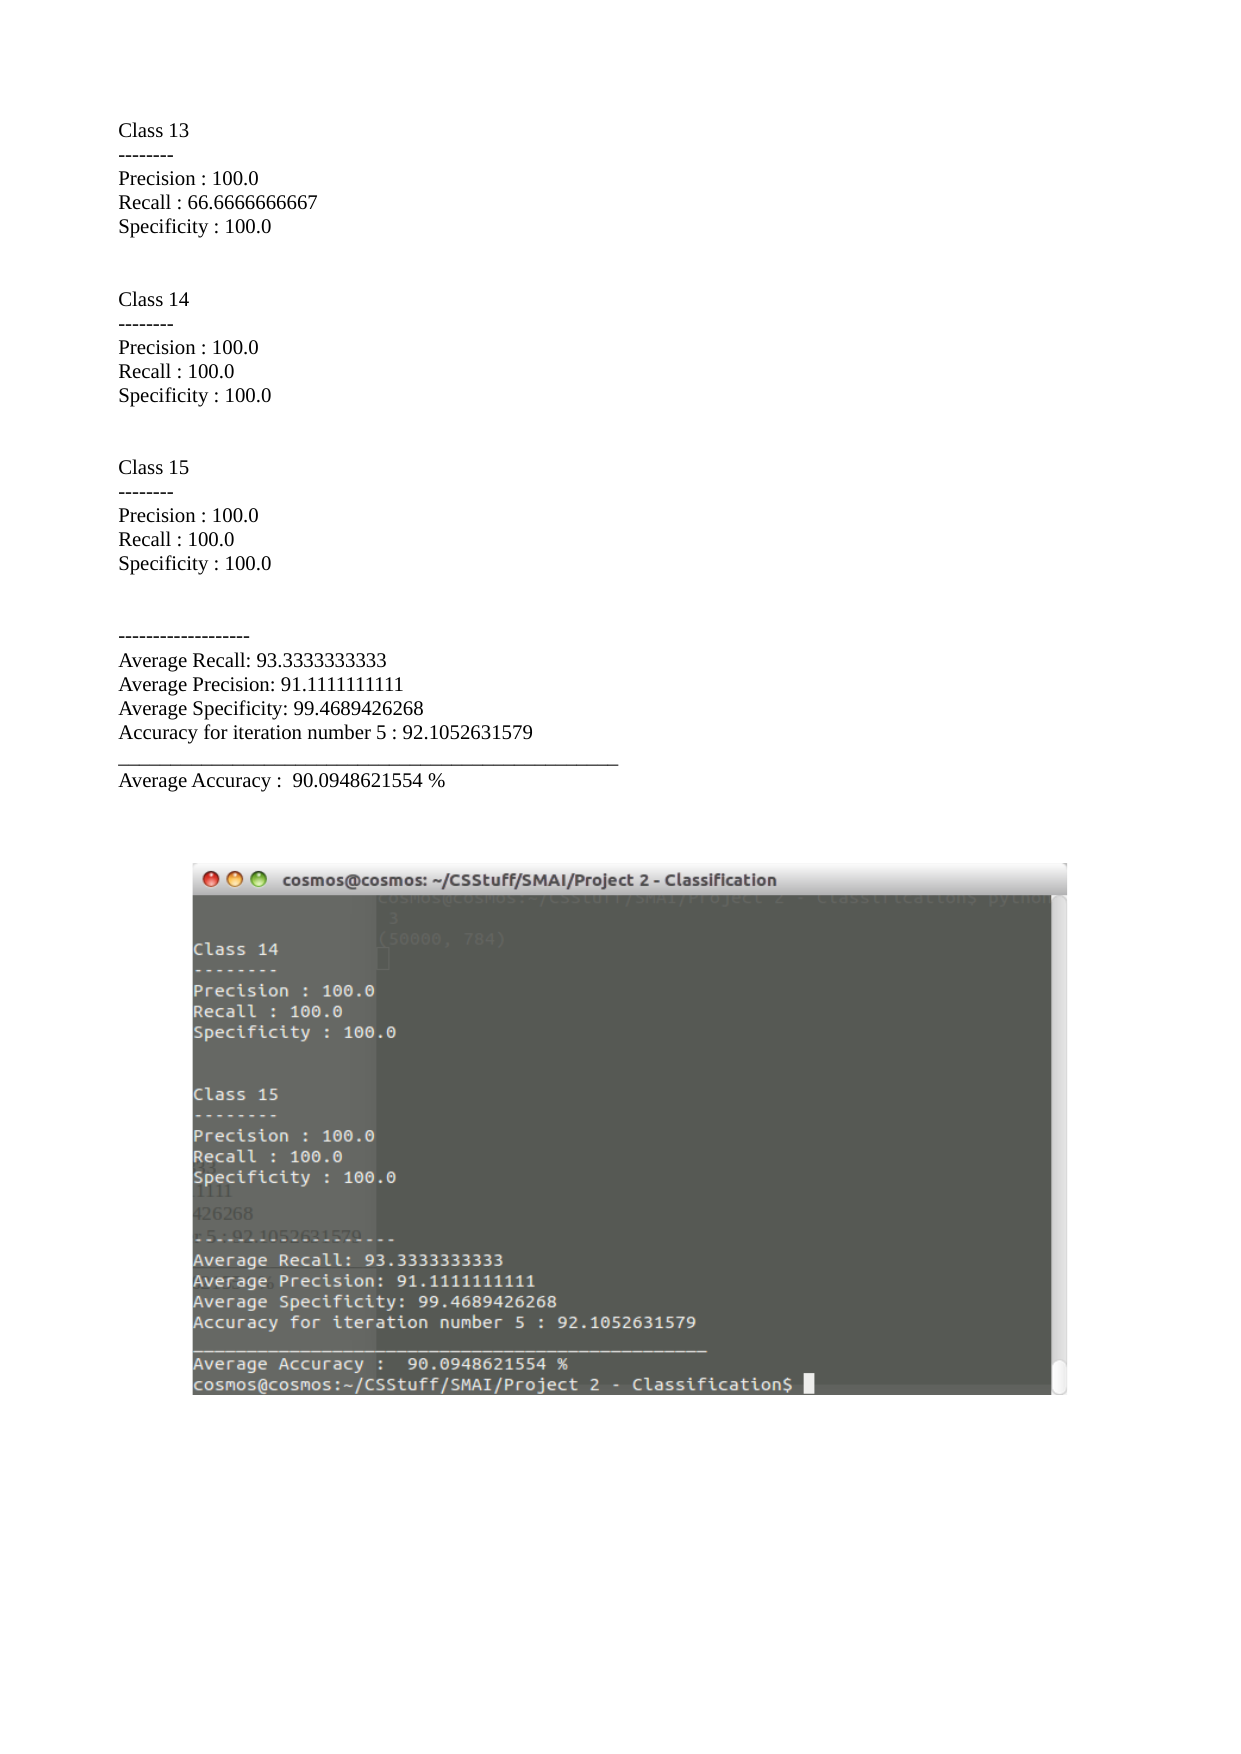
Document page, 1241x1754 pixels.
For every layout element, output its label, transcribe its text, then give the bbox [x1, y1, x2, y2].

text Precision : 100.0 [118, 166, 1122, 190]
text -------- [118, 479, 1122, 503]
text -------- [118, 142, 1122, 166]
picture [192, 863, 1068, 1395]
text -------- [118, 311, 1122, 335]
text Accuracy for iteration number 5 : 92.1052631579 [118, 720, 1122, 744]
text ________________________________________________ [118, 744, 1122, 768]
text Recall : 100.0 [118, 359, 1122, 383]
text Recall : 66.6666666667 [118, 190, 1122, 214]
text Precision : 100.0 [118, 503, 1122, 527]
text Average Specificity: 99.4689426268 [118, 696, 1122, 720]
text Recall : 100.0 [118, 527, 1122, 551]
text Average Accuracy : 90.0948621554 % [118, 768, 1122, 792]
text ------------------- [118, 623, 1122, 647]
text Specificity : 100.0 [118, 214, 1122, 238]
text Average Precision: 91.1111111111 [118, 672, 1122, 696]
text Class 15 [118, 455, 1122, 479]
text Class 14 [118, 287, 1122, 311]
text Specificity : 100.0 [118, 383, 1122, 407]
text Class 13 [118, 118, 1122, 142]
text Precision : 100.0 [118, 335, 1122, 359]
text Specificity : 100.0 [118, 551, 1122, 575]
text Average Recall: 93.3333333333 [118, 647, 1122, 672]
